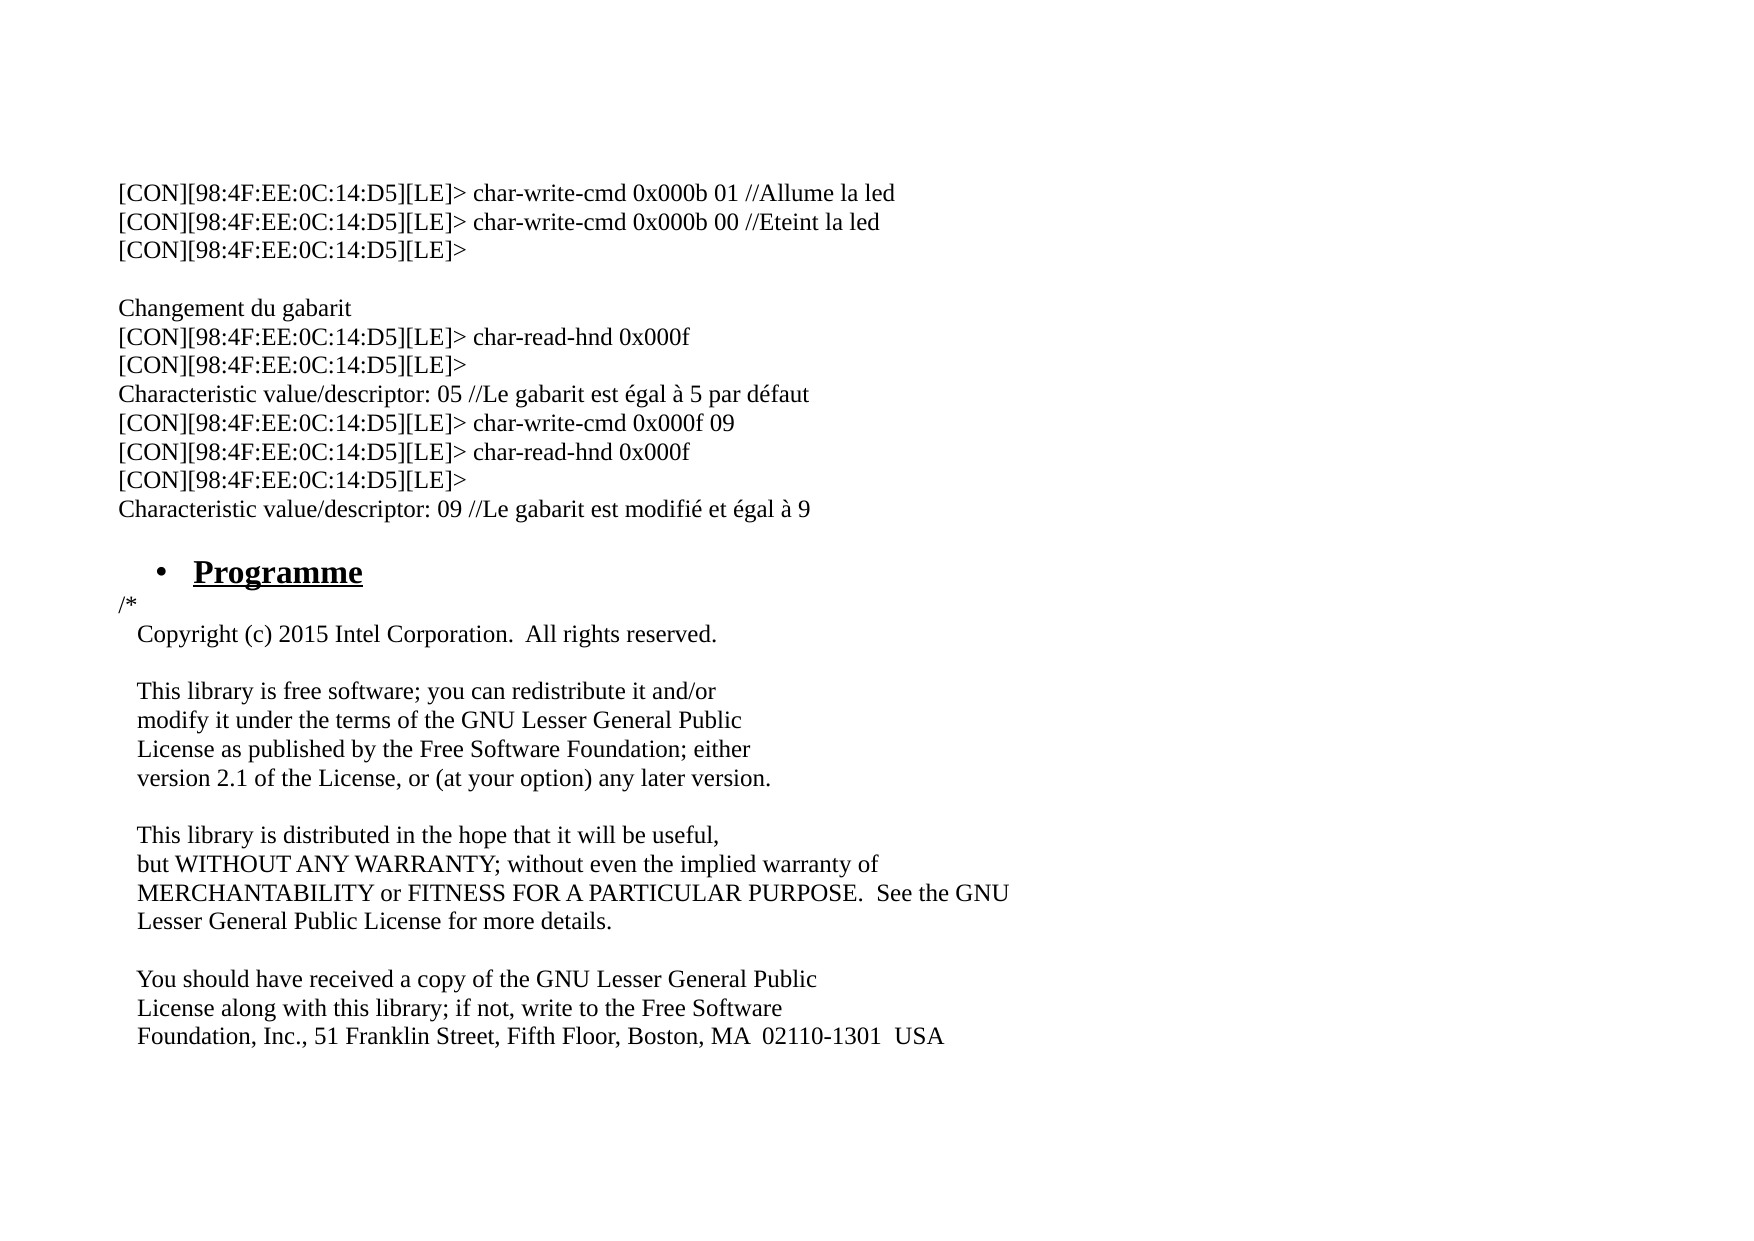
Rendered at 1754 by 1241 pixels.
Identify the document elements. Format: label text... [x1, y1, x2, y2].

text License as published by the Free Software Foundation; either [118, 734, 1635, 763]
text Copyright (c) 2015 Intel Corporation. All rights reserved. [118, 619, 1635, 648]
text License along with this library; if not, write to the Free Software [118, 993, 1635, 1021]
text modify it under the terms of the GNU Lesser General Public [118, 705, 1635, 734]
text version 2.1 of the License, or (at your option) any later version. [118, 763, 1635, 791]
text [CON][98:4F:EE:0C:14:D5][LE]> char-read-hnd 0x000f [118, 322, 1635, 351]
text Characteristic value/descriptor: 09 //Le gabarit est modifié et égal à 9 [118, 494, 1635, 523]
list Programme [156, 552, 1635, 590]
text [CON][98:4F:EE:0C:14:D5][LE]> char-write-cmd 0x000f 09 [118, 408, 1635, 437]
text but WITHOUT ANY WARRANTY; without even the implied warranty of [118, 849, 1635, 878]
text Foundation, Inc., 51 Franklin Street, Fifth Floor, Boston, MA 02110-1301 USA [118, 1021, 1635, 1050]
text [CON][98:4F:EE:0C:14:D5][LE]> char-write-cmd 0x000b 00 //Eteint la led [118, 207, 1635, 236]
text This library is free software; you can redistribute it and/or [118, 676, 1635, 705]
text Changement du gabarit [118, 293, 1635, 322]
text You should have received a copy of the GNU Lesser General Public [118, 964, 1635, 993]
text [CON][98:4F:EE:0C:14:D5][LE]> [118, 351, 1635, 379]
text This library is distributed in the hope that it will be useful, [118, 820, 1635, 849]
text [CON][98:4F:EE:0C:14:D5][LE]> char-read-hnd 0x000f [118, 437, 1635, 466]
text [CON][98:4F:EE:0C:14:D5][LE]> char-write-cmd 0x000b 01 //Allume la led [118, 178, 1635, 207]
text MERCHANTABILITY or FITNESS FOR A PARTICULAR PURPOSE. See the GNU [118, 878, 1635, 906]
text Lesser General Public License for more details. [118, 906, 1635, 935]
text Characteristic value/descriptor: 05 //Le gabarit est égal à 5 par défaut [118, 379, 1635, 408]
text /* [118, 590, 1635, 619]
text [CON][98:4F:EE:0C:14:D5][LE]> [118, 466, 1635, 494]
text [CON][98:4F:EE:0C:14:D5][LE]> [118, 236, 1635, 264]
